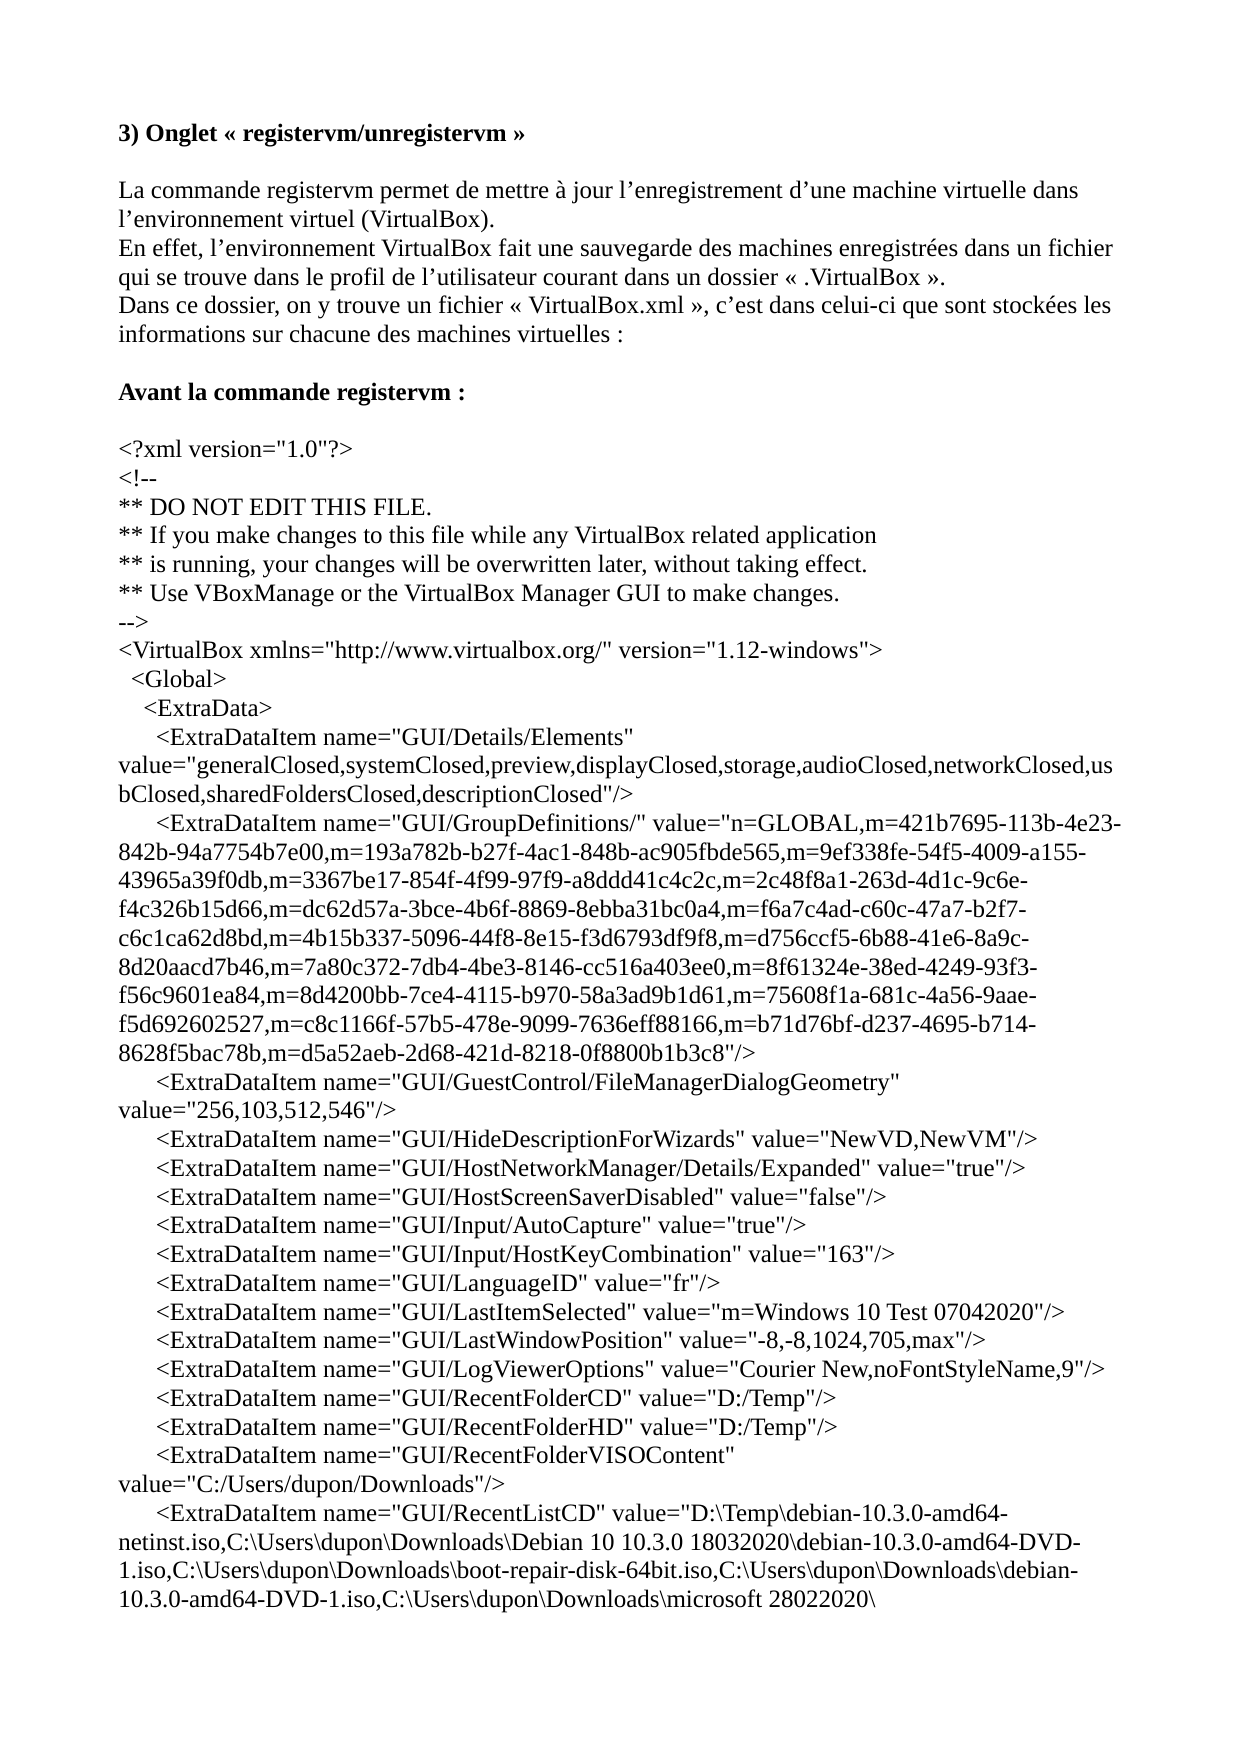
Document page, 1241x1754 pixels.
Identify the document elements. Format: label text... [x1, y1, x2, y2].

text En effet, l’environnement VirtualBox fait une sauvegarde des machines enregistrées dans un fichier qui se trouve dans le profil de l’utilisateur courant dans un dossier « .VirtualBox ». [118, 233, 1122, 291]
text 3) Onglet « registervm/unregistervm » [118, 118, 1122, 147]
text Avant la commande registervm : [118, 377, 1122, 406]
text <?xml version="1.0"?> <!-- ** DO NOT EDIT THIS FILE. ** If you make changes to this file while any VirtualBox related application ** is running, your changes will be overwritten later, without taking effect. ** Use VBoxManage or the VirtualBox Manager GUI to make changes. --> <VirtualBox xmlns="http://www.virtualbox.org/" version="1.12-windows"> <Global> <ExtraData> <ExtraDataItem name="GUI/Details/Elements" value="generalClosed,systemClosed,preview,displayClosed,storage,audioClosed,networkClosed,usbClosed,sharedFoldersClosed,descriptionClosed"/> <ExtraDataItem name="GUI/GroupDefinitions/" value="n=GLOBAL,m=421b7695-113b-4e23-842b-94a7754b7e00,m=193a782b-b27f-4ac1-848b-ac905fbde565,m=9ef338fe-54f5-4009-a155-43965a39f0db,m=3367be17-854f-4f99-97f9-a8ddd41c4c2c,m=2c48f8a1-263d-4d1c-9c6e-f4c326b15d66,m=dc62d57a-3bce-4b6f-8869-8ebba31bc0a4,m=f6a7c4ad-c60c-47a7-b2f7-c6c1ca62d8bd,m=4b15b337-5096-44f8-8e15-f3d6793df9f8,m=d756ccf5-6b88-41e6-8a9c-8d20aacd7b46,m=7a80c372-7db4-4be3-8146-cc516a403ee0,m=8f61324e-38ed-4249-93f3-f56c9601ea84,m=8d4200bb-7ce4-4115-b970-58a3ad9b1d61,m=75608f1a-681c-4a56-9aae-f5d692602527,m=c8c1166f-57b5-478e-9099-7636eff88166,m=b71d76bf-d237-4695-b714-8628f5bac78b,m=d5a52aeb-2d68-421d-8218-0f8800b1b3c8"/> <ExtraDataItem name="GUI/GuestControl/FileManagerDialogGeometry" value="256,103,512,546"/> <ExtraDataItem name="GUI/HideDescriptionForWizards" value="NewVD,NewVM"/> <ExtraDataItem name="GUI/HostNetworkManager/Details/Expanded" value="true"/> <ExtraDataItem name="GUI/HostScreenSaverDisabled" value="false"/> <ExtraDataItem name="GUI/Input/AutoCapture" value="true"/> <ExtraDataItem name="GUI/Input/HostKeyCombination" value="163"/> <ExtraDataItem name="GUI/LanguageID" value="fr"/> <ExtraDataItem name="GUI/LastItemSelected" value="m=Windows 10 Test 07042020"/> <ExtraDataItem name="GUI/LastWindowPosition" value="-8,-8,1024,705,max"/> <ExtraDataItem name="GUI/LogViewerOptions" value="Courier New,noFontStyleName,9"/> <ExtraDataItem name="GUI/RecentFolderCD" value="D:/Temp"/> <ExtraDataItem name="GUI/RecentFolderHD" value="D:/Temp"/> <ExtraDataItem name="GUI/RecentFolderVISOContent" value="C:/Users/dupon/Downloads"/> <ExtraDataItem name="GUI/RecentListCD" value="D:\Temp\debian-10.3.0-amd64-netinst.iso,C:\Users\dupon\Downloads\Debian 10 10.3.0 18032020\debian-10.3.0-amd64-DVD-1.iso,C:\Users\dupon\Downloads\boot-repair-disk-64bit.iso,C:\Users\dupon\Downloads\debian-10.3.0-amd64-DVD-1.iso,C:\Users\dupon\Downloads\microsoft 28022020\ [118, 434, 1122, 1613]
text La commande registervm permet de mettre à jour l’enregistrement d’une machine virtuelle dans l’environnement virtuel (VirtualBox). [118, 176, 1122, 233]
text Dans ce dossier, on y trouve un fichier « VirtualBox.xml », c’est dans celui-ci que sont stockées les informations sur chacune des machines virtuelles : [118, 291, 1122, 348]
